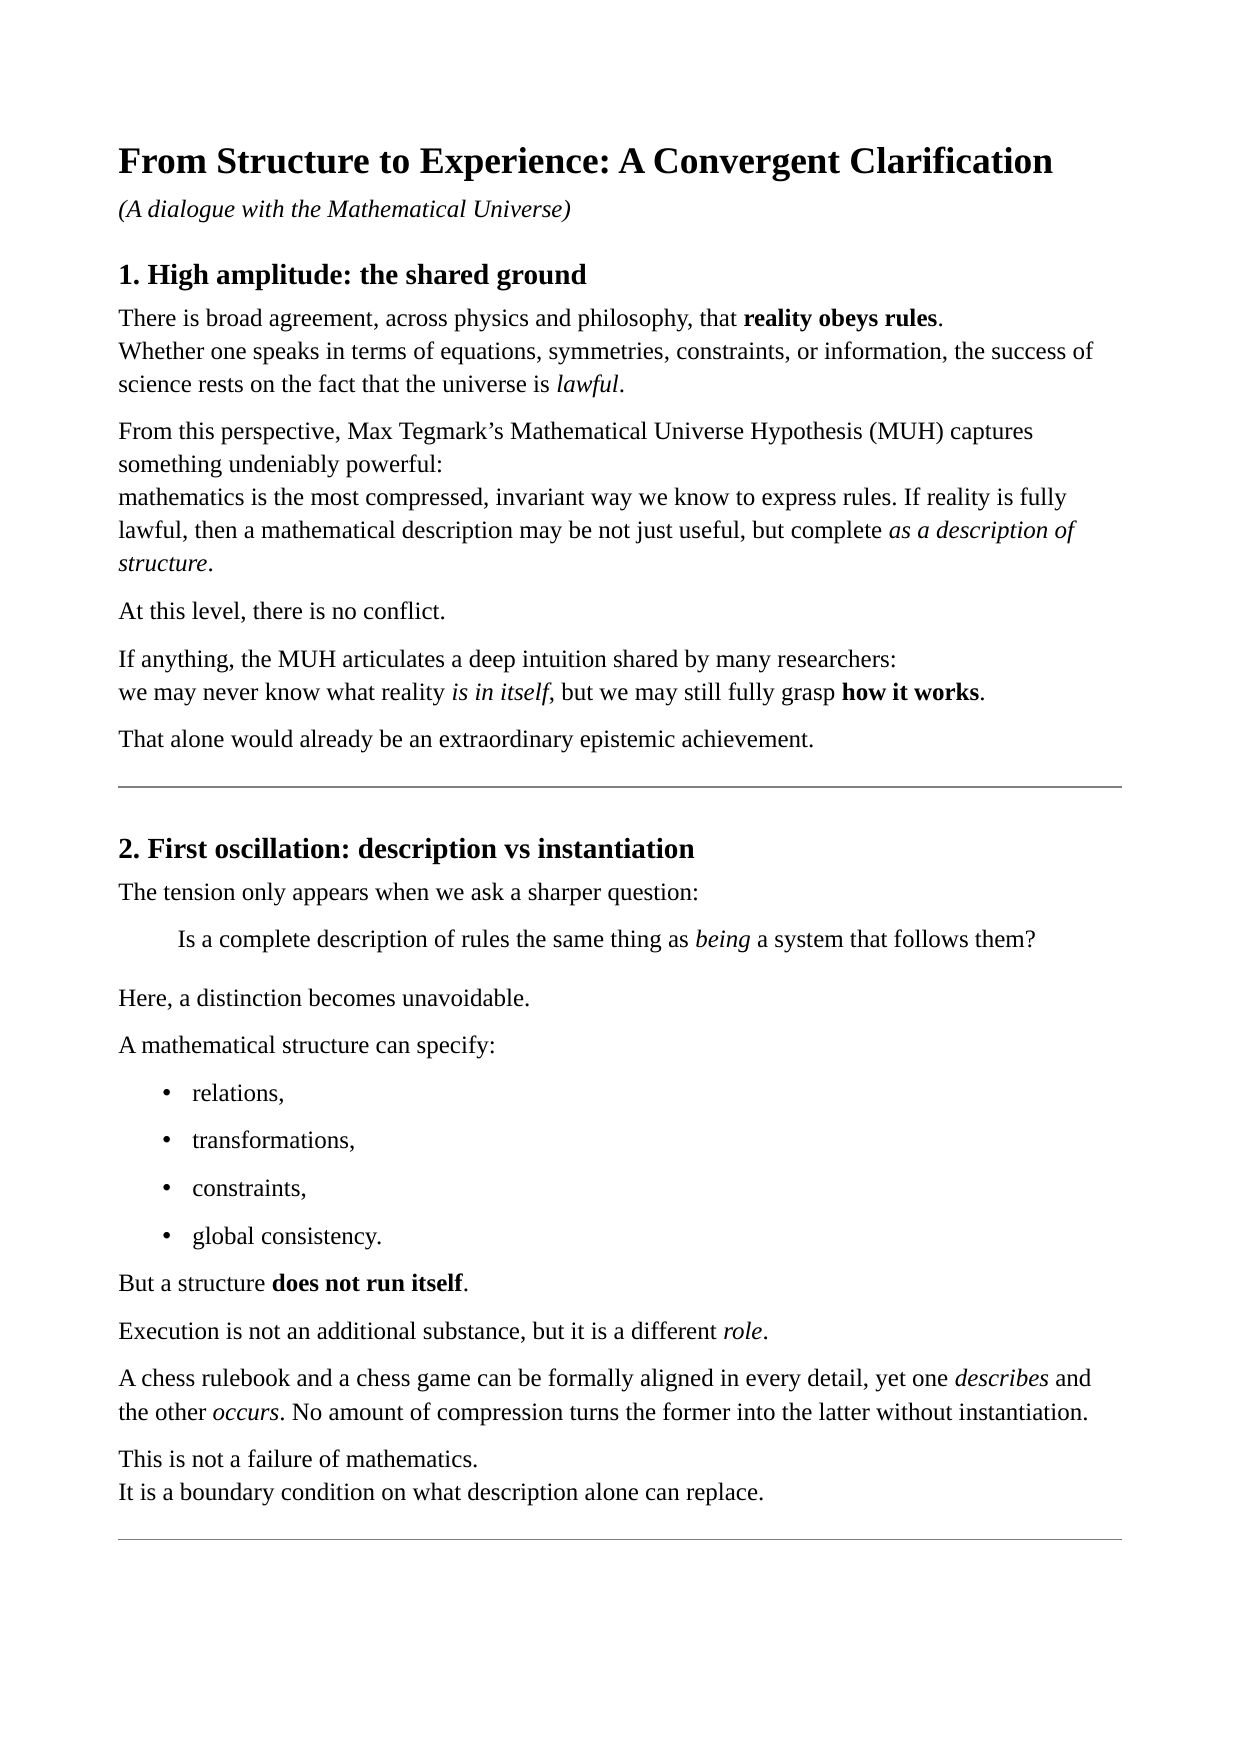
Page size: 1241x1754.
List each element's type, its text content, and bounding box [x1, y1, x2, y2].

text That alone would already be an extraordinary epistemic achievement. [118, 724, 1122, 753]
text From this perspective, Max Tegmark’s Mathematical Universe Hypothesis (MUH) captures something undeniably powerful: mathematics is the most compressed, invariant way we know to express rules. If reality is fully lawful, then a mathematical description may be not just useful, but complete as a description of structure. [118, 416, 1122, 577]
text The tension only appears when we ask a sharper question: [118, 877, 1122, 906]
list constraints, [162, 1173, 1122, 1202]
subtitle From Structure to Experience: A Convergent Clarification [118, 139, 1122, 182]
subtitle 2. First oscillation: description vs instantiation [118, 831, 1122, 864]
text At this level, there is no conflict. [118, 596, 1122, 625]
text A mathematical structure can specify: [118, 1030, 1122, 1059]
subtitle 1. High amplitude: the shared ground [118, 257, 1122, 290]
text (A dialogue with the Mathematical Universe) [118, 194, 1122, 223]
list relations, [162, 1078, 1122, 1107]
text This is not a failure of mathematics. It is a boundary condition on what description alone can replace. [118, 1444, 1122, 1506]
text Is a complete description of rules the same thing as being a system that follows them? [177, 924, 1063, 953]
list transformations, [162, 1126, 1122, 1154]
text Execution is not an additional substance, but it is a different role. [118, 1316, 1122, 1345]
text If anything, the MUH articulates a deep intuition shared by many researchers: we may never know what reality is in itself, but we may still fully grasp how it works. [118, 644, 1122, 706]
text Here, a distinction becomes unavoidable. [118, 983, 1122, 1011]
text But a structure does not run itself. [118, 1268, 1122, 1297]
text A chess rulebook and a chess game can be formally aligned in every detail, yet one describes and the other occurs. No amount of compression turns the former into the latter without instantiation. [118, 1363, 1122, 1425]
text There is broad agreement, across physics and philosophy, that reality obeys rules. Whether one speaks in terms of equations, symmetries, constraints, or information, the success of science rests on the fact that the universe is lawful. [118, 303, 1122, 398]
list global consistency. [162, 1221, 1122, 1249]
